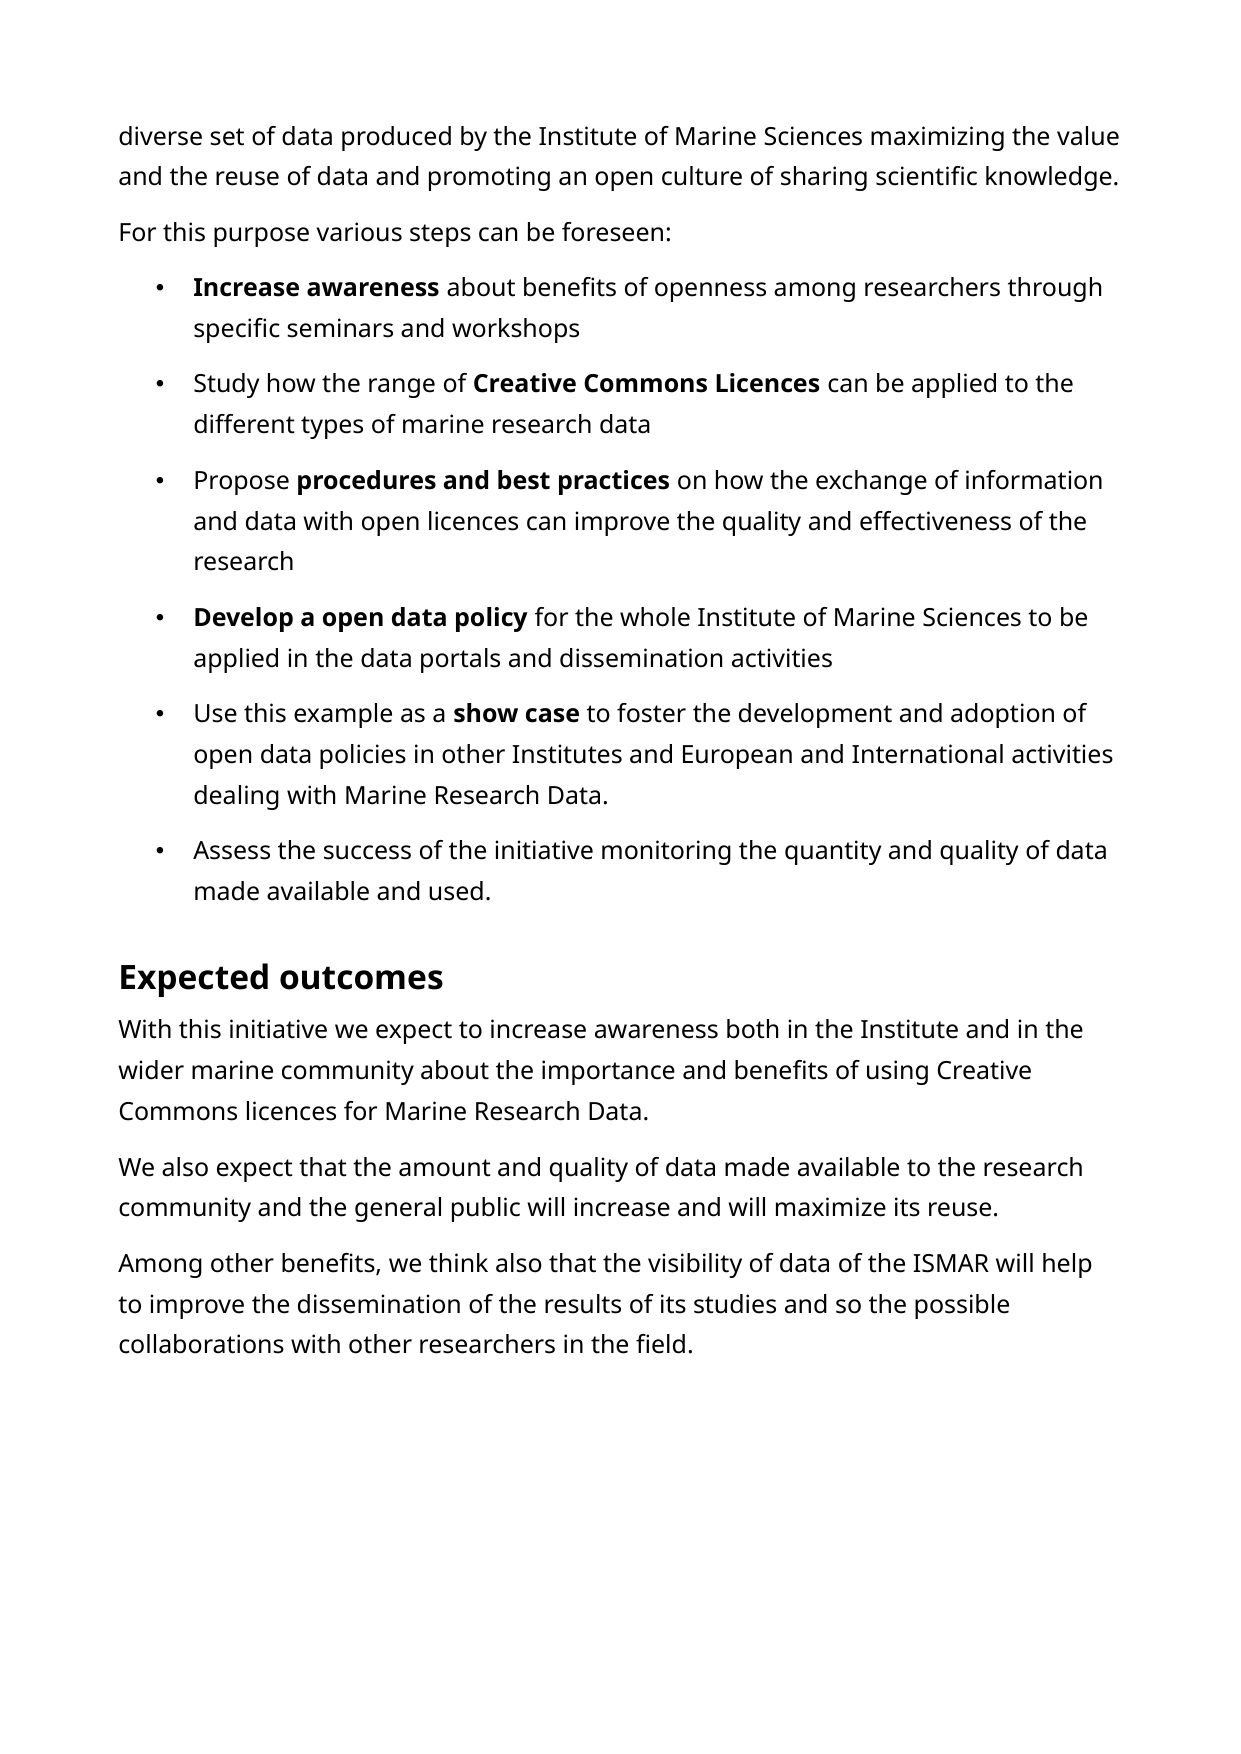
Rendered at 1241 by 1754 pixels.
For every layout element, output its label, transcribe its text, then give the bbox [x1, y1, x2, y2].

text Among other benefits, we think also that the visibility of data of the ISMAR will help to improve the dissemination of the results of its studies and so the possible collaborations with other researchers in the field. [118, 1246, 1122, 1361]
text We also expect that the amount and quality of data made available to the research community and the general public will increase and will maximize its reuse. [118, 1149, 1122, 1224]
list Propose procedures and best practices on how the exchange of information and data with open licences can improve the quality and effectiveness of the research [156, 462, 1122, 578]
subtitle Expected outcomes [118, 954, 1122, 1000]
text For this purpose various steps can be foreseen: [118, 214, 1122, 248]
list Develop a open data policy for the whole Institute of Marine Sciences to be applied in the data portals and dissemination activities [156, 599, 1122, 674]
text With this initiative we expect to increase awareness both in the Institute and in the wider marine community about the importance and benefits of using Creative Commons licences for Marine Research Data. [118, 1012, 1122, 1128]
text diverse set of data produced by the Institute of Marine Sciences maximizing the value and the reuse of data and promoting an open culture of sharing scientific knowledge. [118, 118, 1122, 193]
list Increase awareness about benefits of openness among researchers through specific seminars and workshops [156, 270, 1122, 345]
list Use this example as a show case to foster the development and adoption of open data policies in other Institutes and European and International activities dealing with Marine Research Data. [156, 696, 1122, 811]
list Assess the success of the initiative monitoring the quantity and quality of data made available and used. [156, 833, 1122, 908]
list Study how the range of Creative Commons Licences can be applied to the different types of marine research data [156, 366, 1122, 441]
